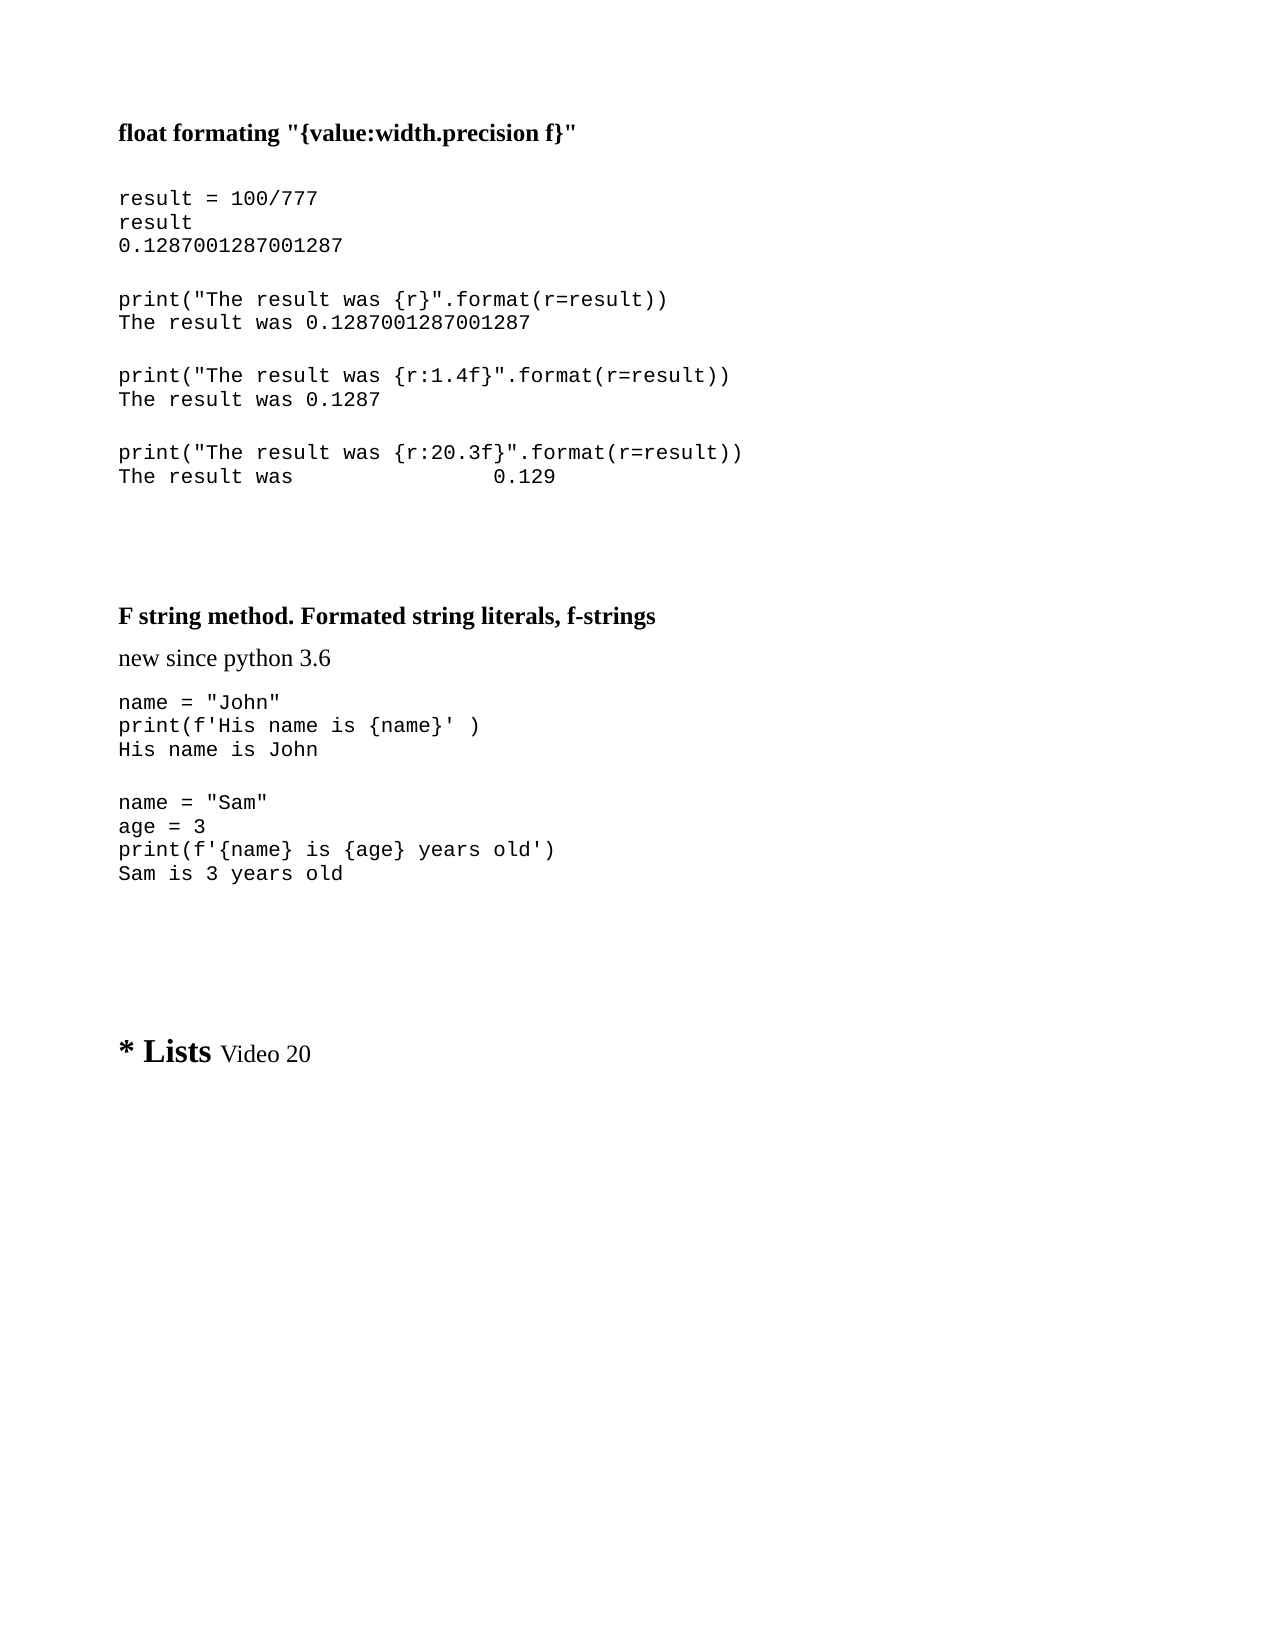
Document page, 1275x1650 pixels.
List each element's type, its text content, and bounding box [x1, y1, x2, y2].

text * Lists Video 20 [118, 1031, 1157, 1069]
text result [118, 212, 1157, 235]
text name = "John" [118, 692, 1157, 715]
text The result was 0.1287001287001287 [118, 312, 1157, 336]
text His name is John [118, 739, 1157, 763]
text print(f'His name is {name}' ) [118, 715, 1157, 739]
subtitle float formating "{value:width.precision f}" [118, 118, 1157, 147]
text name = "Sam" [118, 792, 1157, 816]
text print("The result was {r}".format(r=result)) [118, 288, 1157, 312]
text result = 100/777 [118, 188, 1157, 212]
text print(f'{name} is {age} years old') [118, 839, 1157, 863]
text Sam is 3 years old [118, 863, 1157, 887]
text print("The result was {r:1.4f}".format(r=result)) [118, 365, 1157, 389]
text 0.1287001287001287 [118, 235, 1157, 259]
subtitle F string method. Formated string literals, f-strings [118, 601, 1157, 630]
text print("The result was {r:20.3f}".format(r=result)) [118, 442, 1157, 466]
text The result was 0.1287 [118, 389, 1157, 413]
text The result was 0.129 [118, 466, 1157, 489]
text age = 3 [118, 816, 1157, 839]
text new since python 3.6 [118, 643, 1157, 671]
